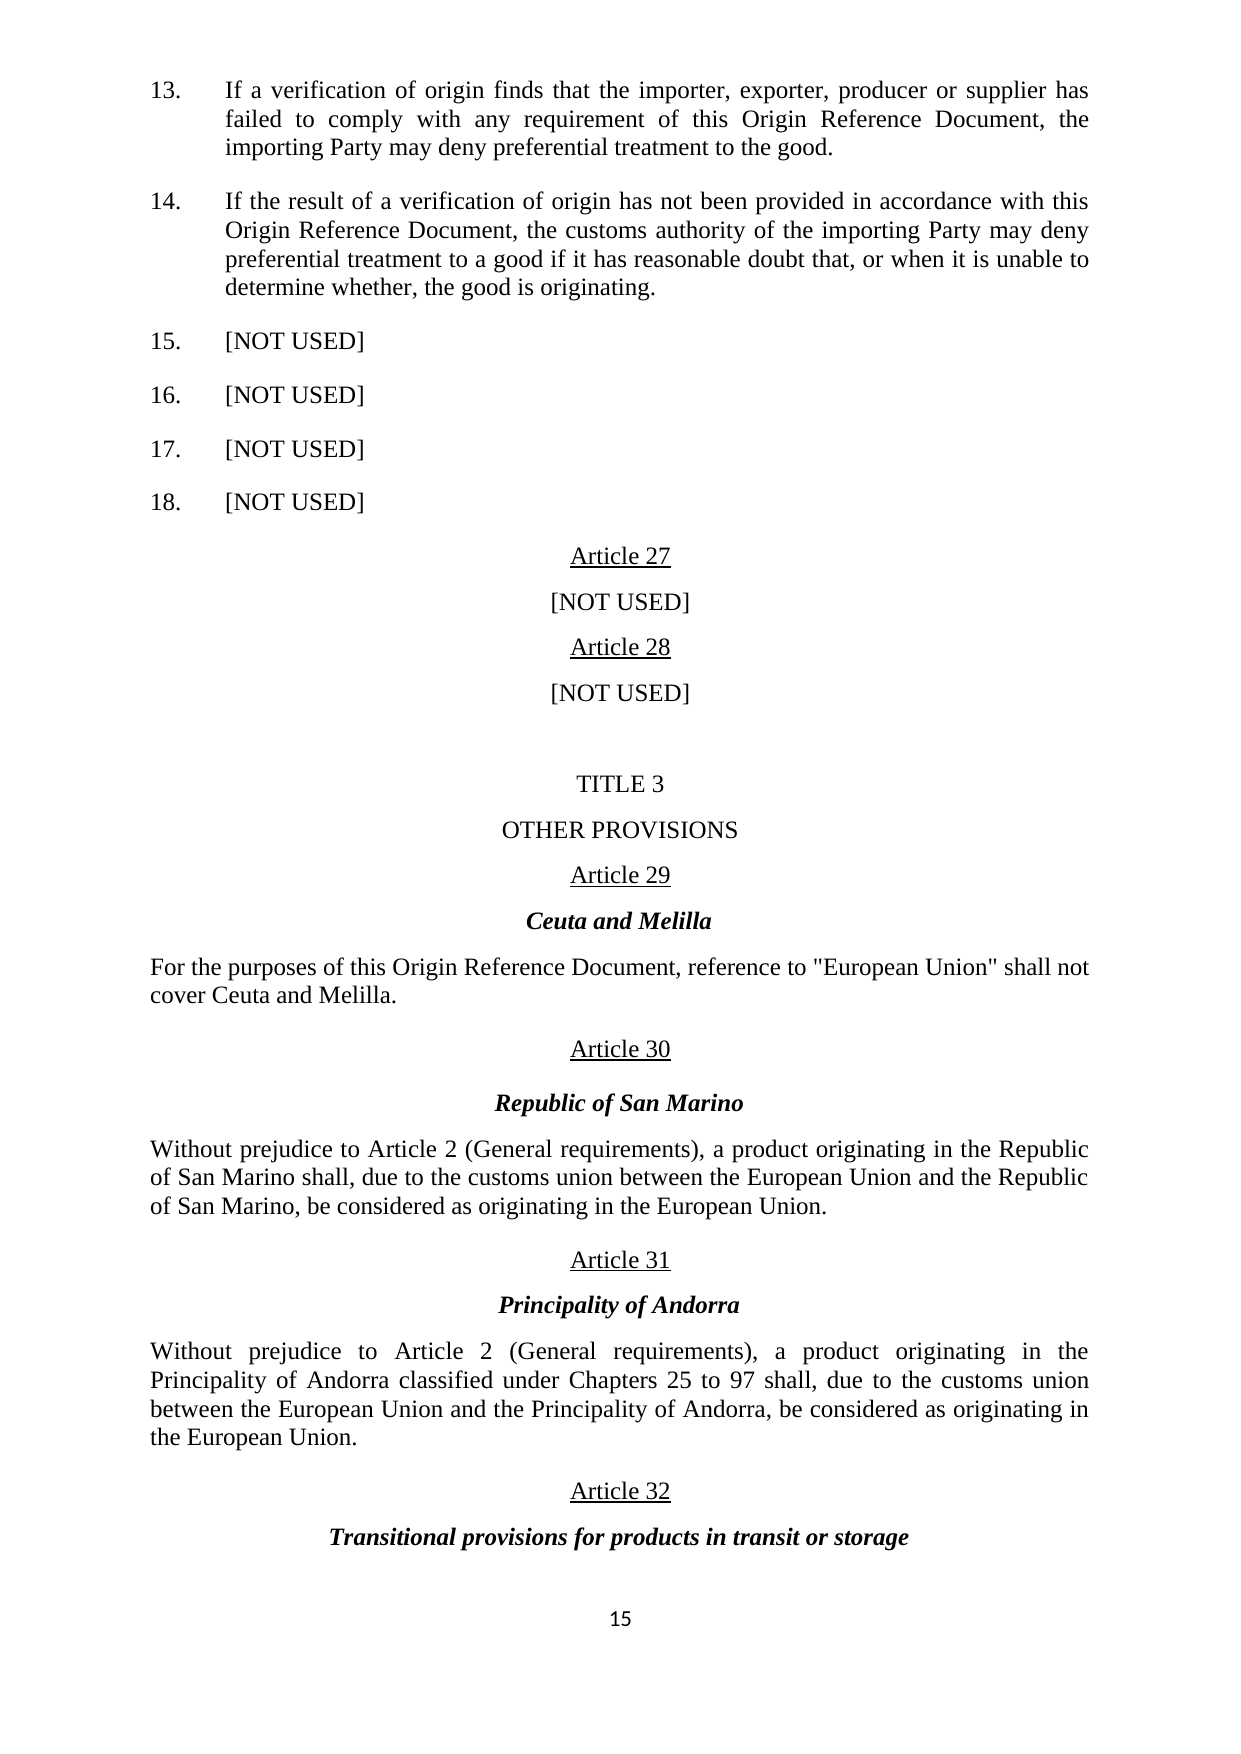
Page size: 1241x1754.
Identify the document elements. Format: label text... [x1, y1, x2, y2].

text 15. [NOT USED] [150, 326, 1090, 355]
text 18. [NOT USED] [150, 487, 1090, 516]
text 17. [NOT USED] [150, 434, 1090, 462]
text Article 28 [150, 632, 1090, 661]
text Article 31 [150, 1245, 1090, 1274]
text Principality of Andorra [150, 1291, 1090, 1319]
text [NOT USED] [150, 587, 1090, 616]
text [NOT USED] [150, 678, 1090, 707]
text 16. [NOT USED] [150, 380, 1090, 409]
text Article 29 [150, 861, 1090, 889]
text Article 32 [150, 1476, 1090, 1505]
text Article 27 [150, 541, 1090, 570]
text TITLE 3 [150, 769, 1090, 798]
text 14. If the result of a verification of origin has not been provided in accordance with this Origin Reference Document, the customs authority of the importing Party may deny preferential treatment to a good if it has reasonable doubt that, or when it is unable to determine whether, the good is originating. [150, 186, 1090, 301]
text OTHER PROVISIONS [150, 815, 1090, 844]
text Ceuta and Melilla [150, 906, 1090, 935]
text Transitional provisions for products in transit or storage [150, 1522, 1090, 1551]
text Republic of San Marino [150, 1088, 1090, 1117]
text 13. If a verification of origin finds that the importer, exporter, producer or supplier has failed to comply with any requirement of this Origin Reference Document, the importing Party may deny preferential treatment to the good. [150, 75, 1090, 161]
text Article 30 [150, 1034, 1090, 1063]
text For the purposes of this Origin Reference Document, reference to "European Union" shall not cover Ceuta and Melilla. [150, 952, 1090, 1009]
text Without prejudice to Article 2 (General requirements), a product originating in the Republic of San Marino shall, due to the customs union between the European Union and the Republic of San Marino, be considered as originating in the European Union. [150, 1134, 1090, 1220]
text Without prejudice to Article 2 (General requirements), a product originating in the Principality of Andorra classified under Chapters 25 to 97 shall, due to the customs union between the European Union and the Principality of Andorra, be considered as originating in the European Union. [150, 1336, 1090, 1451]
